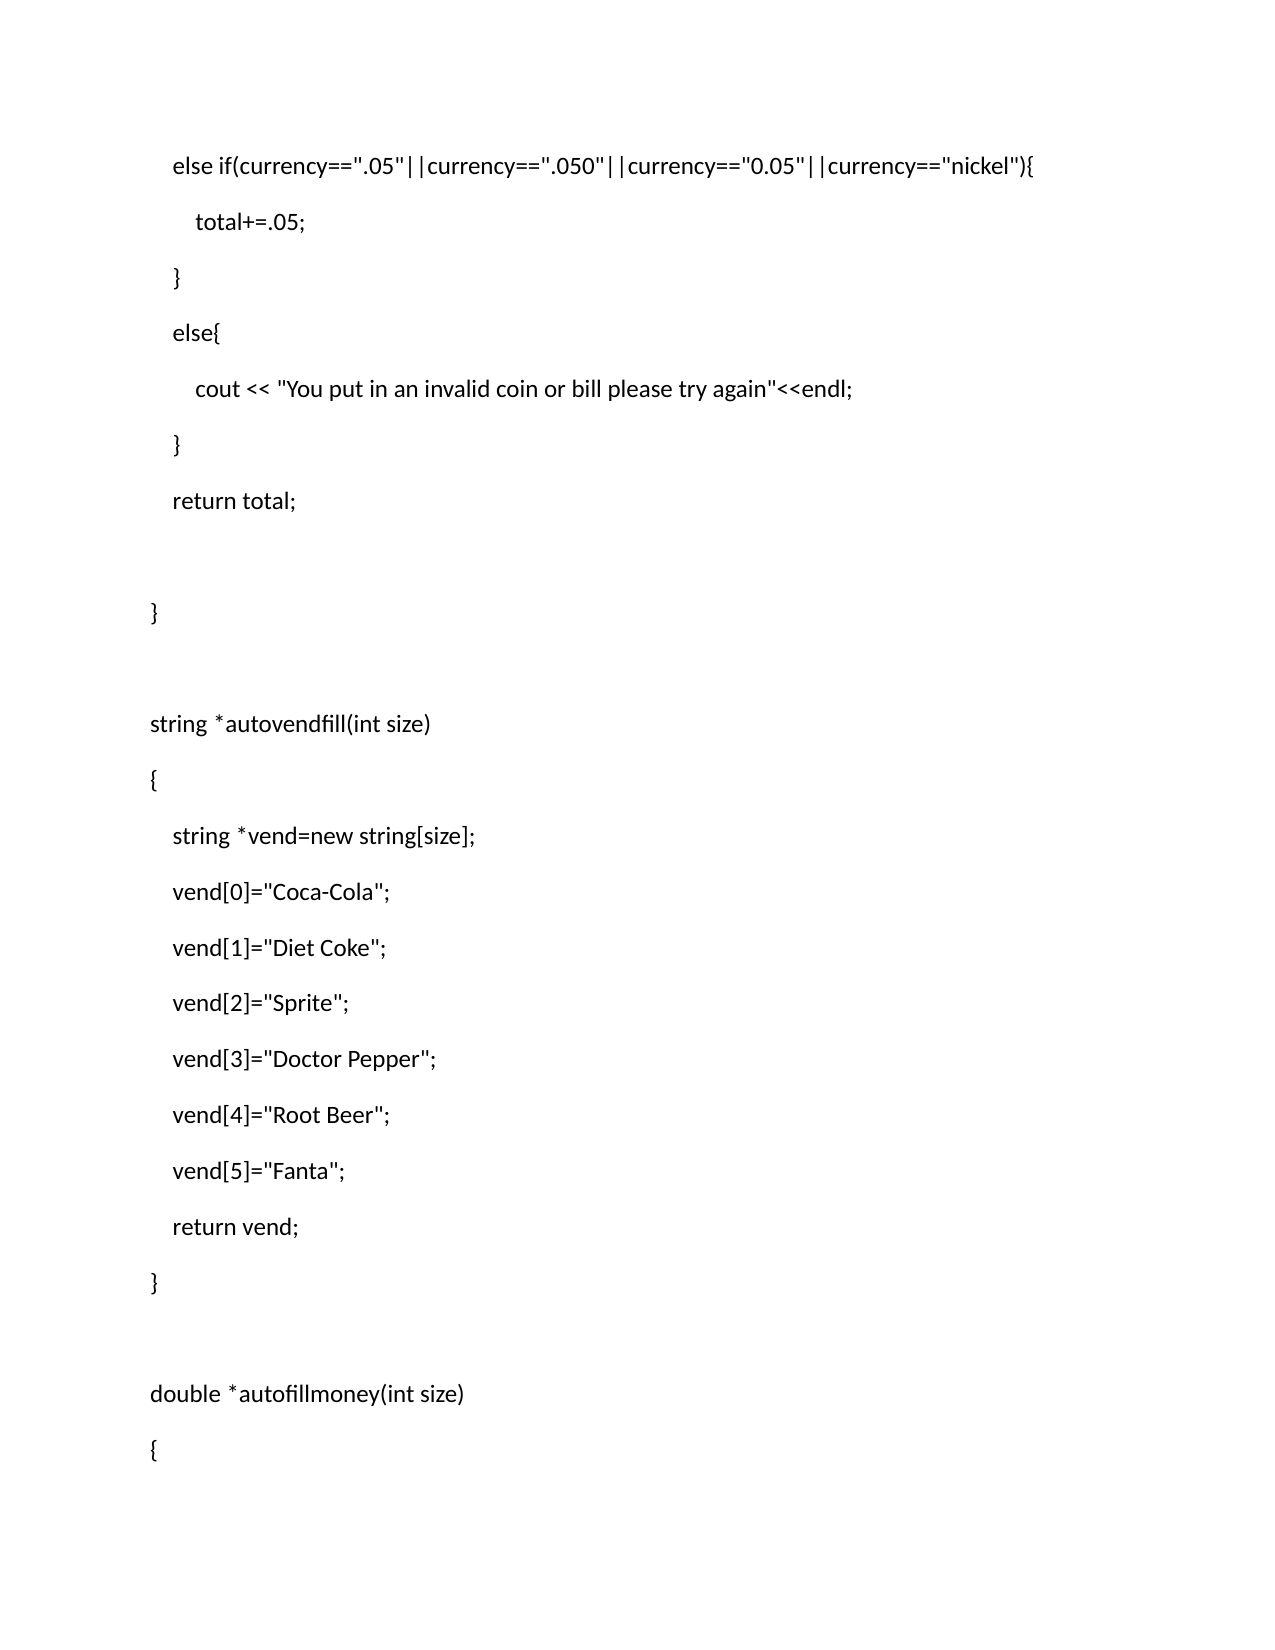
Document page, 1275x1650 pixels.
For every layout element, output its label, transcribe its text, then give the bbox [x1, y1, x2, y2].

text vend[0]="Coca-Cola"; [150, 876, 1125, 906]
text vend[3]="Doctor Pepper"; [150, 1043, 1125, 1074]
text double *autofillmoney(int size) [150, 1378, 1125, 1409]
text vend[2]="Sprite"; [150, 987, 1125, 1018]
text } [150, 262, 1125, 292]
text string *vend=new string[size]; [150, 820, 1125, 851]
text } [150, 429, 1125, 460]
text return vend; [150, 1211, 1125, 1241]
text vend[1]="Diet Coke"; [150, 932, 1125, 962]
text } [150, 597, 1125, 627]
text vend[5]="Fanta"; [150, 1155, 1125, 1186]
text total+=.05; [150, 206, 1125, 236]
text string *autovendfill(int size) [150, 708, 1125, 739]
text cout << "You put in an invalid coin or bill please try again"<<endl; [150, 373, 1125, 404]
text { [150, 1434, 1125, 1465]
text vend[4]="Root Beer"; [150, 1099, 1125, 1130]
text } [150, 1267, 1125, 1297]
text { [150, 764, 1125, 795]
text return total; [150, 485, 1125, 516]
text else{ [150, 317, 1125, 348]
text else if(currency==".05"||currency==".050"||currency=="0.05"||currency=="nickel"){ [150, 150, 1125, 181]
